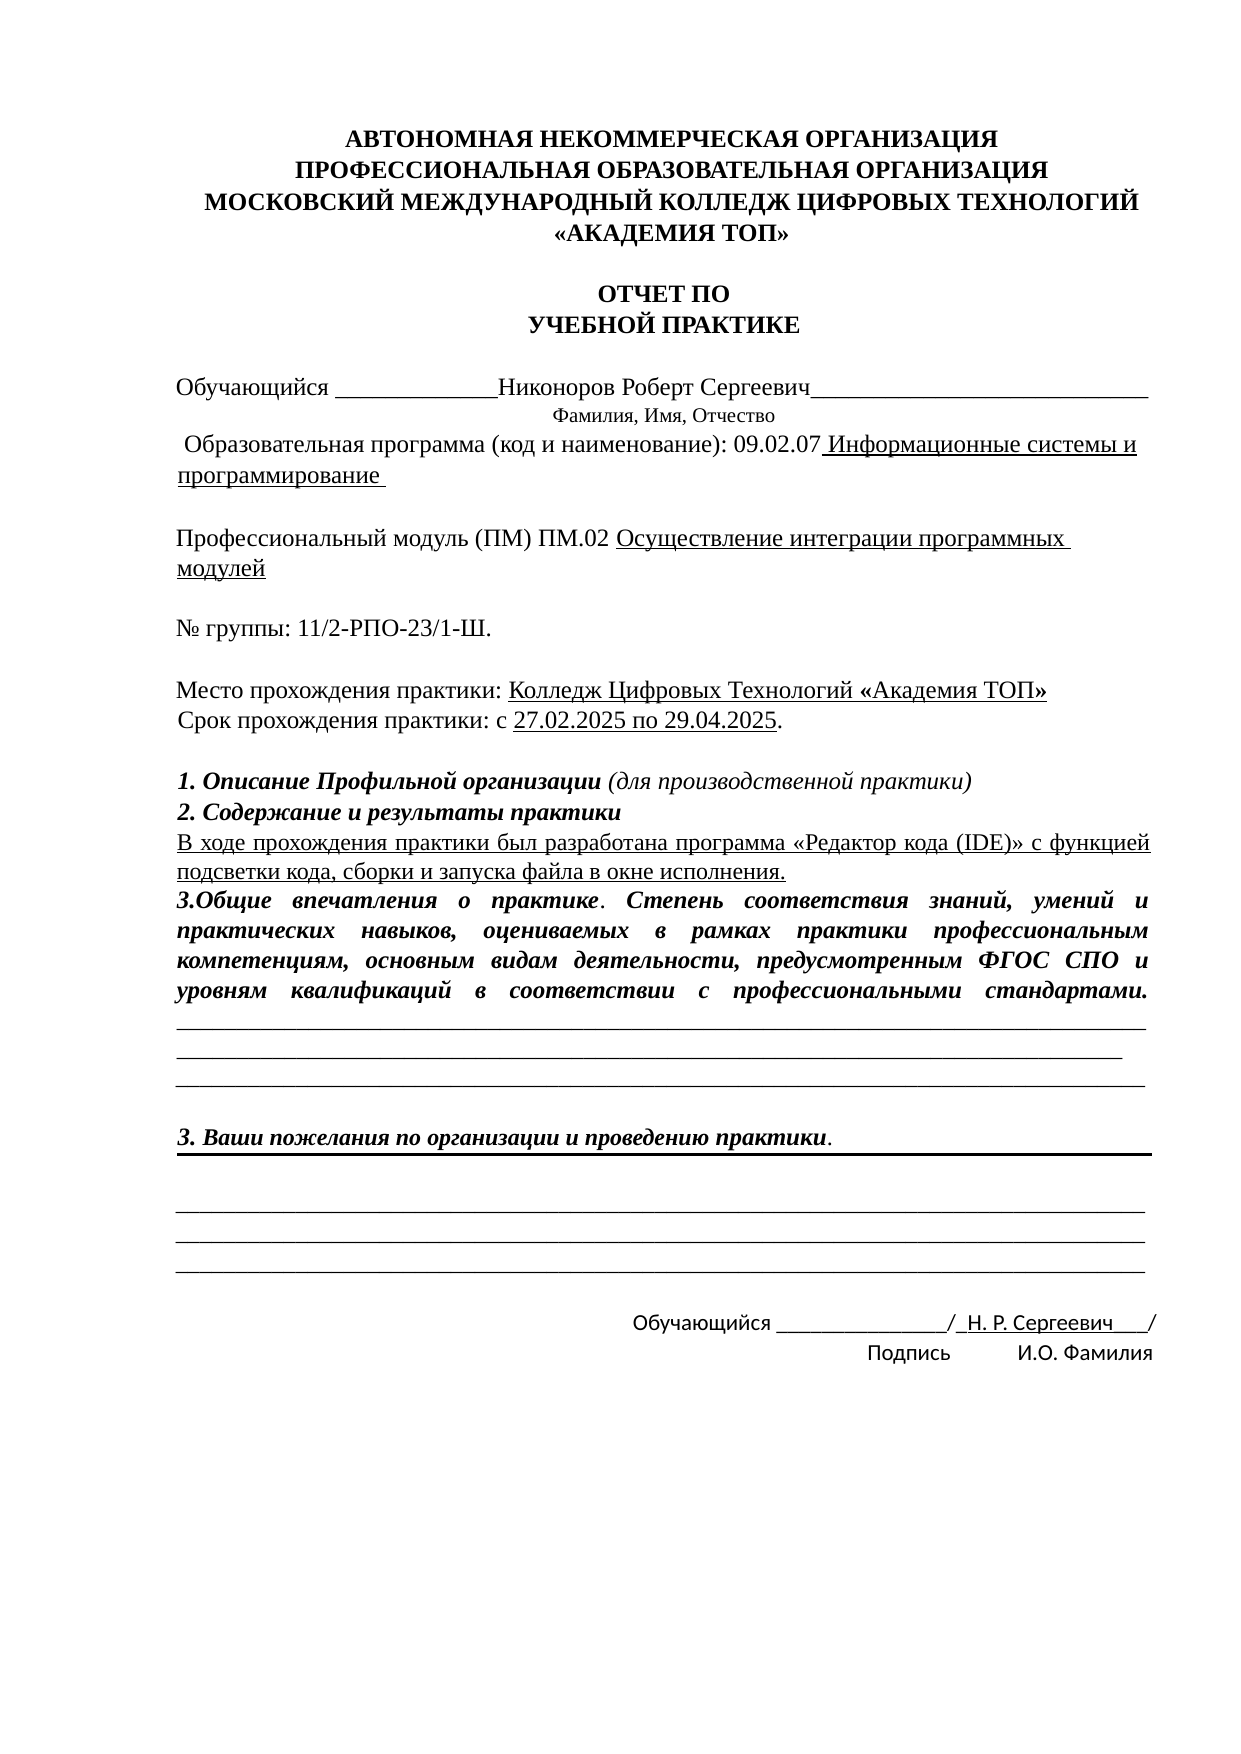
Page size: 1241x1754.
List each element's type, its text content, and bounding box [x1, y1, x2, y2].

subtitle ОТЧЕТ ПО [177, 279, 1150, 308]
list Ваши пожелания по организации и проведению практики. [177, 1122, 1152, 1153]
text _________________________________________________________________________________ [176, 1248, 1156, 1276]
text Место прохождения практики: Колледж Цифровых Технологий «Академия ТОП» [176, 676, 1156, 704]
text Профессиональный модуль (ПМ) ПМ.02 Осуществление интеграции программных модулей [176, 523, 1156, 581]
text № группы: 11/2-РПО-23/1-Ш. [176, 613, 1156, 642]
text В ходе прохождения практики был разработана программа «Редактор кода (IDE)» с функцией подсветки кода, сборки и запуска файла в окне исполнения. [177, 828, 1152, 884]
text Обучающийся _______________/_Н. Р. Сергеевич___/ [176, 1308, 1156, 1336]
list Описание Профильной организации (для производственной практики) [177, 766, 1152, 795]
text Образовательная программа (код и наименование): 09.02.07 Информационные системы и программирование [177, 429, 1156, 489]
text _________________________________________________________________________________ [176, 1188, 1156, 1216]
text Фамилия, Имя, Отчество [177, 403, 1150, 427]
list Содержание и результаты практики [177, 797, 1152, 826]
text _________________________________________________________________________________ [176, 1062, 1156, 1090]
text Подпись И.О. Фамилия [176, 1338, 1156, 1366]
text Срок прохождения практики: с 27.02.2025 по 29.04.2025. [177, 706, 1156, 734]
text 3.Общие впечатления о практике. Степень соответствия знаний, умений и практических навыков, оцениваемых в рамках практики профессиональным компетенциям, основным видам деятельности, предусмотренным ФГОС СПО и уровням квалификаций в соответствии с профессиональными стандартами. ________________________________________________________________________________________________________________________________________________________________ [177, 886, 1152, 1061]
subtitle УЧЕБНОЙ ПРАКТИКЕ [177, 310, 1150, 339]
text _________________________________________________________________________________ [176, 1218, 1156, 1246]
text Обучающийся _____________Никоноров Роберт Сергеевич___________________________ [176, 372, 1156, 401]
